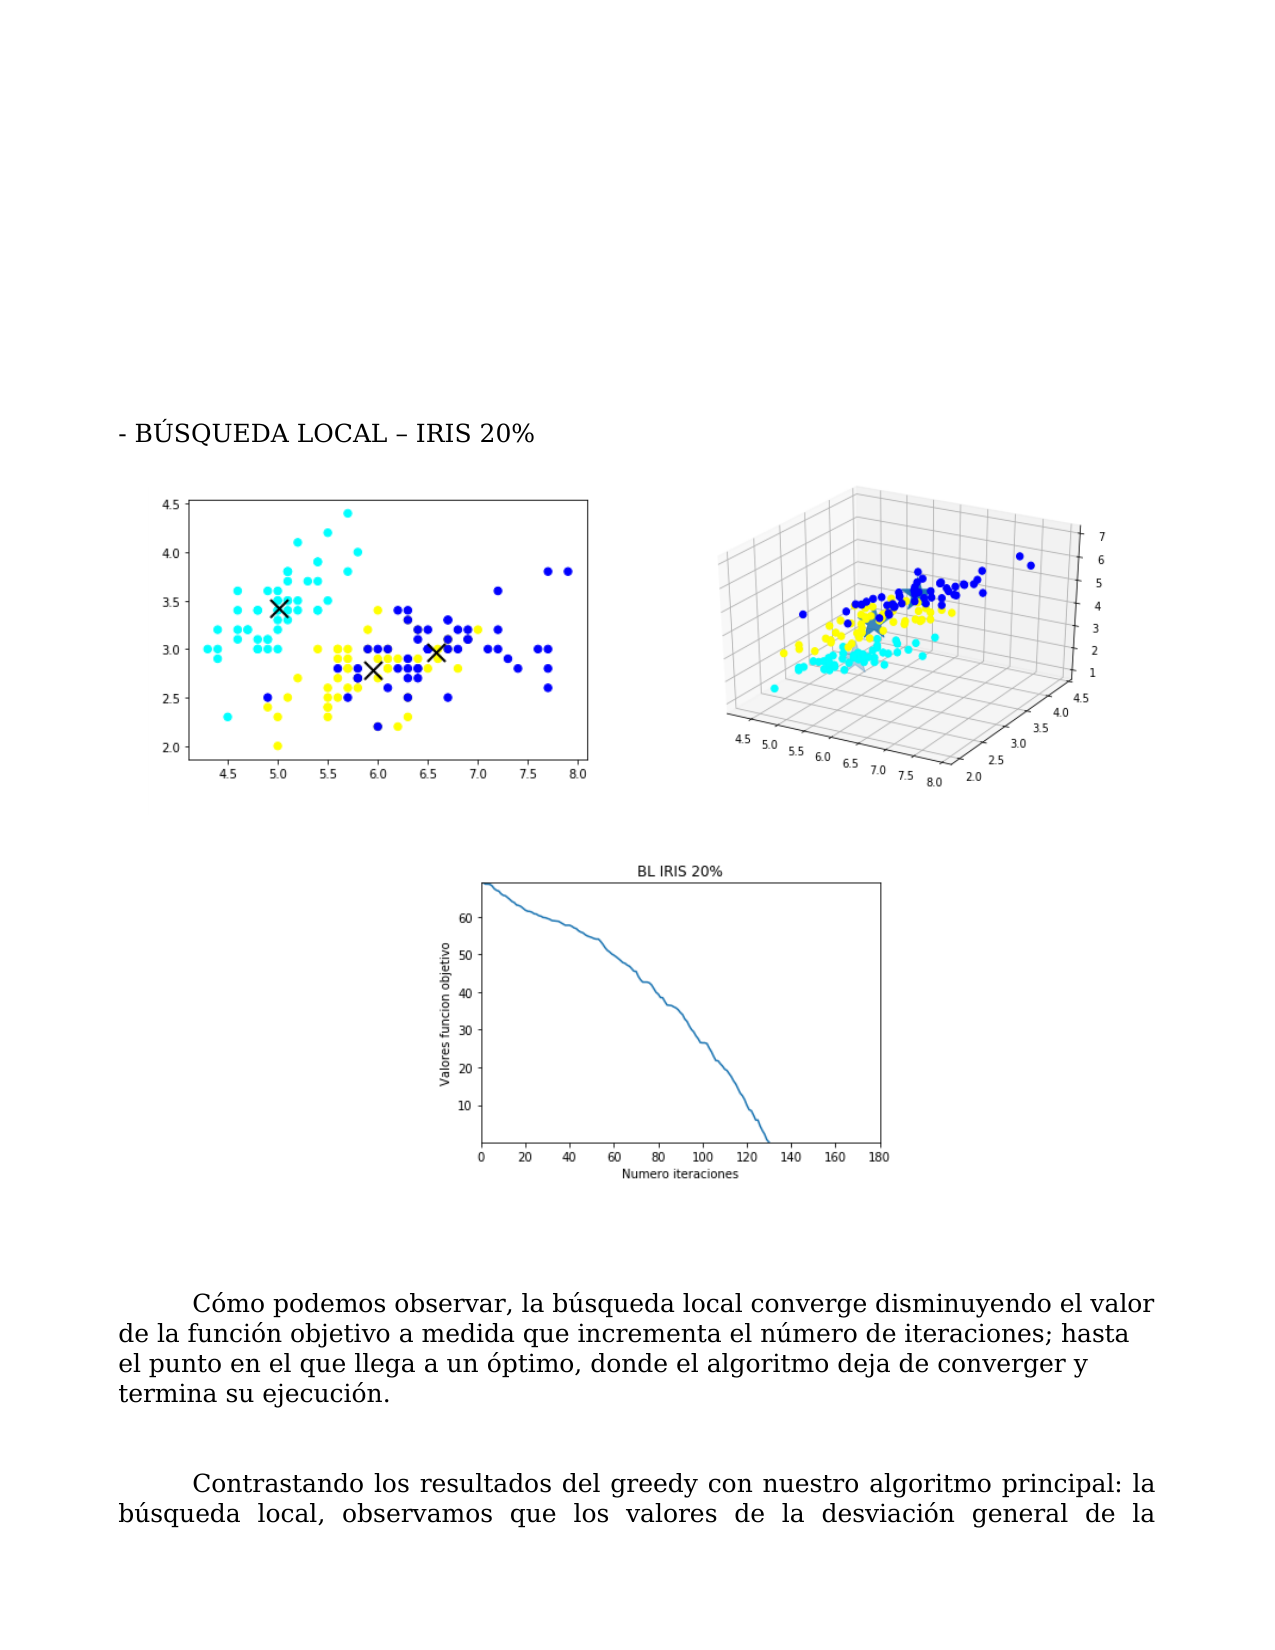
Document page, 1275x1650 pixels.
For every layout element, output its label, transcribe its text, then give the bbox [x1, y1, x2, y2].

text Contrastando los resultados del greedy con nuestro algoritmo principal: la búsqueda local, observamos que los valores de la desviación general de la [118, 1468, 1157, 1528]
picture [700, 478, 1122, 806]
picture [434, 837, 918, 1196]
text Cómo podemos observar, la búsqueda local converge disminuyendo el valor de la función objetivo a medida que incrementa el número de iteraciones; hasta el punto en el que llega a un óptimo, donde el algoritmo deja de converger y termina su ejecución. [118, 1288, 1157, 1408]
picture [148, 487, 619, 815]
text - BÚSQUEDA LOCAL – IRIS 20% [118, 418, 1157, 448]
